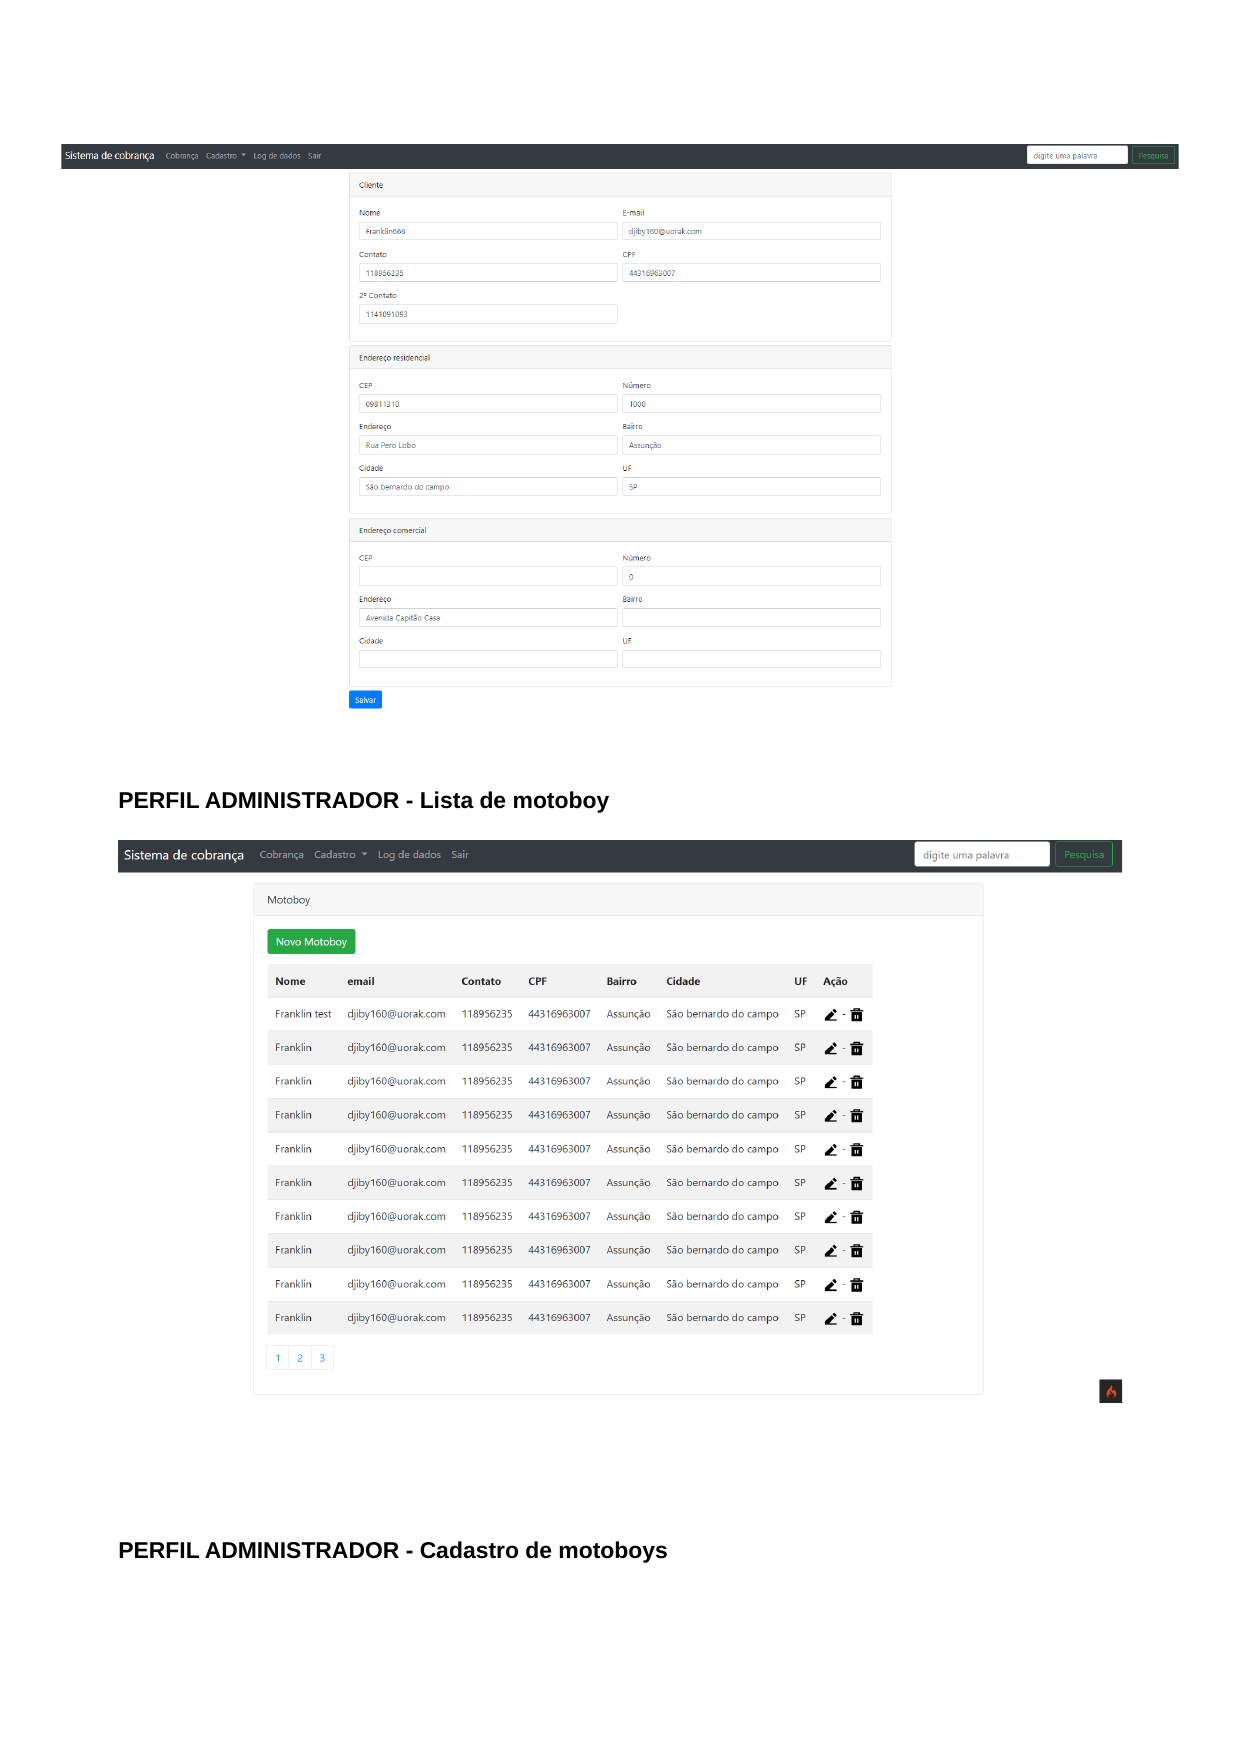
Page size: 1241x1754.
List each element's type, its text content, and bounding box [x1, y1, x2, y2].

text PERFIL ADMINISTRADOR - Lista de motoboy [118, 787, 1122, 814]
text PERFIL ADMINISTRADOR - Cadastro de motoboys [118, 1537, 1122, 1563]
picture [61, 144, 1179, 733]
picture [118, 840, 1123, 1403]
